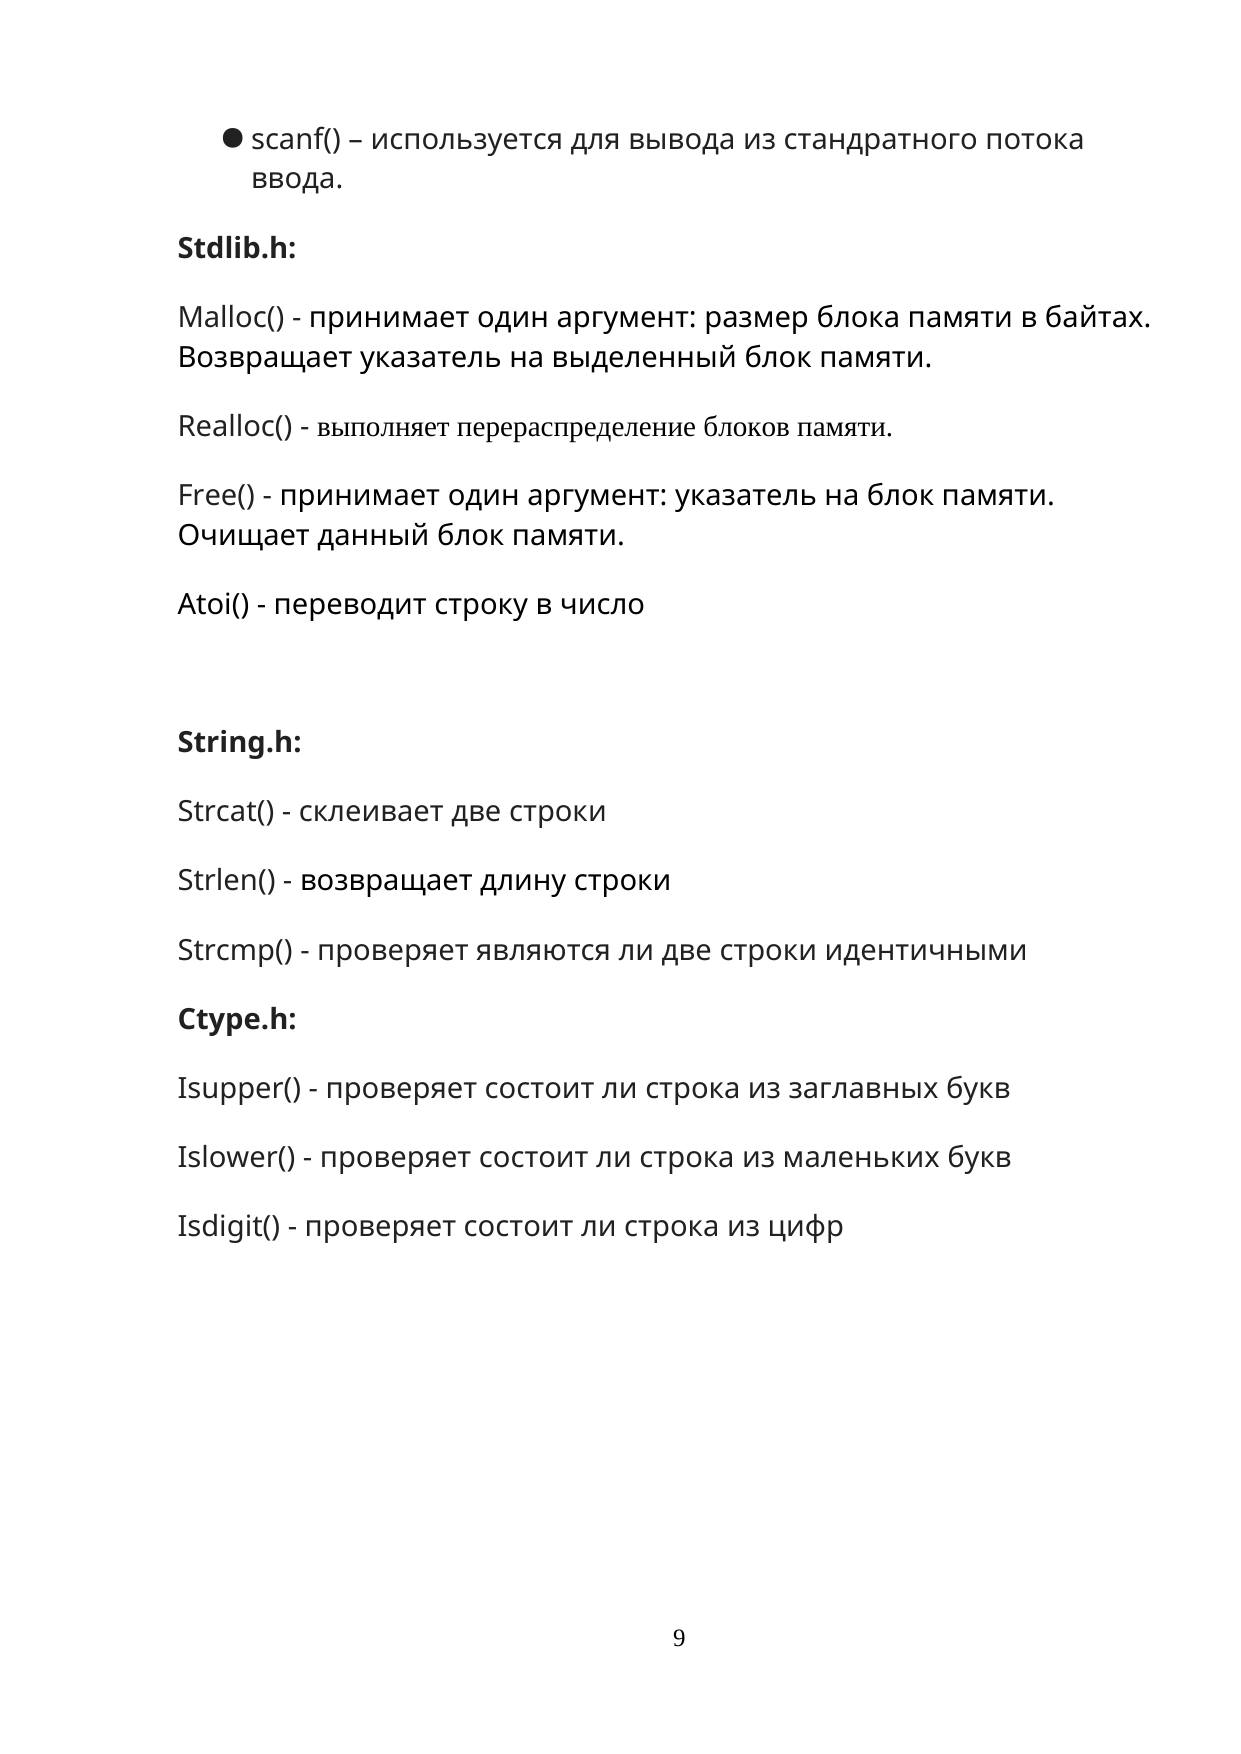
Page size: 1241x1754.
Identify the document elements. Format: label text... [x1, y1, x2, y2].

subtitle String.h: [177, 721, 1181, 761]
subtitle Strlen() - возвращает длину строки [177, 860, 1181, 899]
subtitle Stdlib.h: [177, 227, 1181, 267]
subtitle Realloc() - выполняет перераспределение блоков памяти. [177, 405, 1181, 445]
subtitle Isupper() - проверяет состоит ли строка из заглавных букв [177, 1067, 1181, 1107]
subtitle Free() - принимает один аргумент: указатель на блок памяти. Очищает данный блок памяти. [177, 474, 1181, 553]
subtitle Islower() - проверяет состоит ли строка из маленьких букв [177, 1136, 1181, 1176]
subtitle Strcmp() - проверяет являются ли две строки идентичными [177, 929, 1181, 968]
subtitle Isdigit() - проверяет состоит ли строка из цифр [177, 1206, 1181, 1245]
subtitle Ctype.h: [177, 998, 1181, 1038]
subtitle Strcat() - склеивает две строки [177, 791, 1181, 830]
subtitle Atoi() - переводит строку в число [177, 583, 1181, 623]
subtitle scanf() – используется для вывода из стандратного потока ввода. [221, 118, 1181, 197]
subtitle Malloc() - принимает один аргумент: размер блока памяти в байтах. Возвращает указатель на выделенный блок памяти. [177, 296, 1181, 376]
